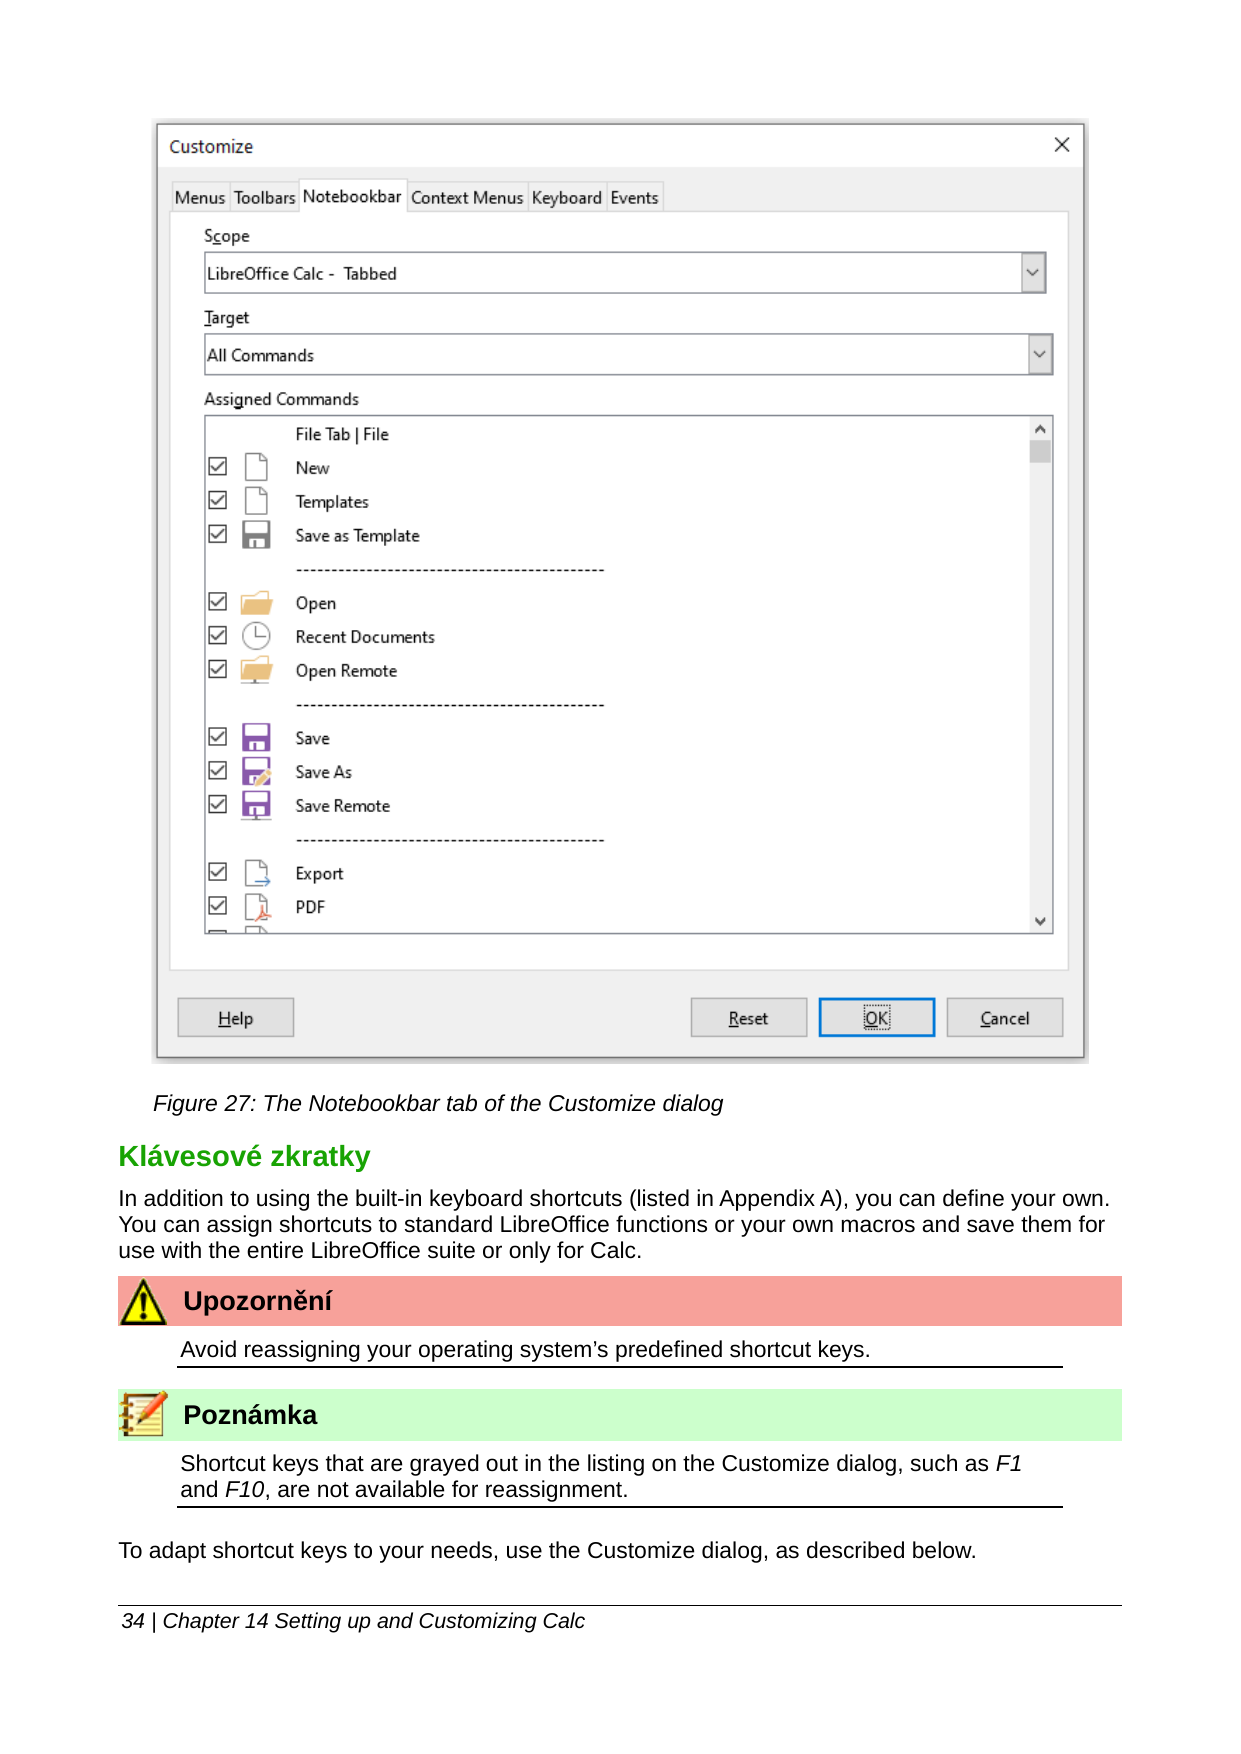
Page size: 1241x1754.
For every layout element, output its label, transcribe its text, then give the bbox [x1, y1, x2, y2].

text Shortcut keys that are grayed out in the listing on the Customize dialog, such as F1 and F10, are not available for reassignment. [177, 1447, 1063, 1506]
picture [119, 1389, 170, 1440]
text Figure 27: The Notebookbar tab of the Customize dialog [153, 1064, 1087, 1116]
picture [151, 118, 1089, 1064]
text In addition to using the built-in keyboard shortcuts (listed in Appendix A), you can define your own. You can assign shortcuts to standard LibreOffice functions or your own macros and save them for use with the entire LibreOffice suite or only for Calc. [118, 1185, 1122, 1264]
text To adapt shortcut keys to your needs, use the Customize dialog, as described below. [118, 1537, 1122, 1563]
text Avoid reassigning your operating system’s predefined shortcut keys. [177, 1333, 1063, 1366]
subtitle Klávesové zkratky [118, 1139, 1122, 1173]
picture [119, 1277, 167, 1325]
subtitle Upozornění [118, 1276, 1122, 1326]
subtitle Poznámka [118, 1389, 1122, 1441]
